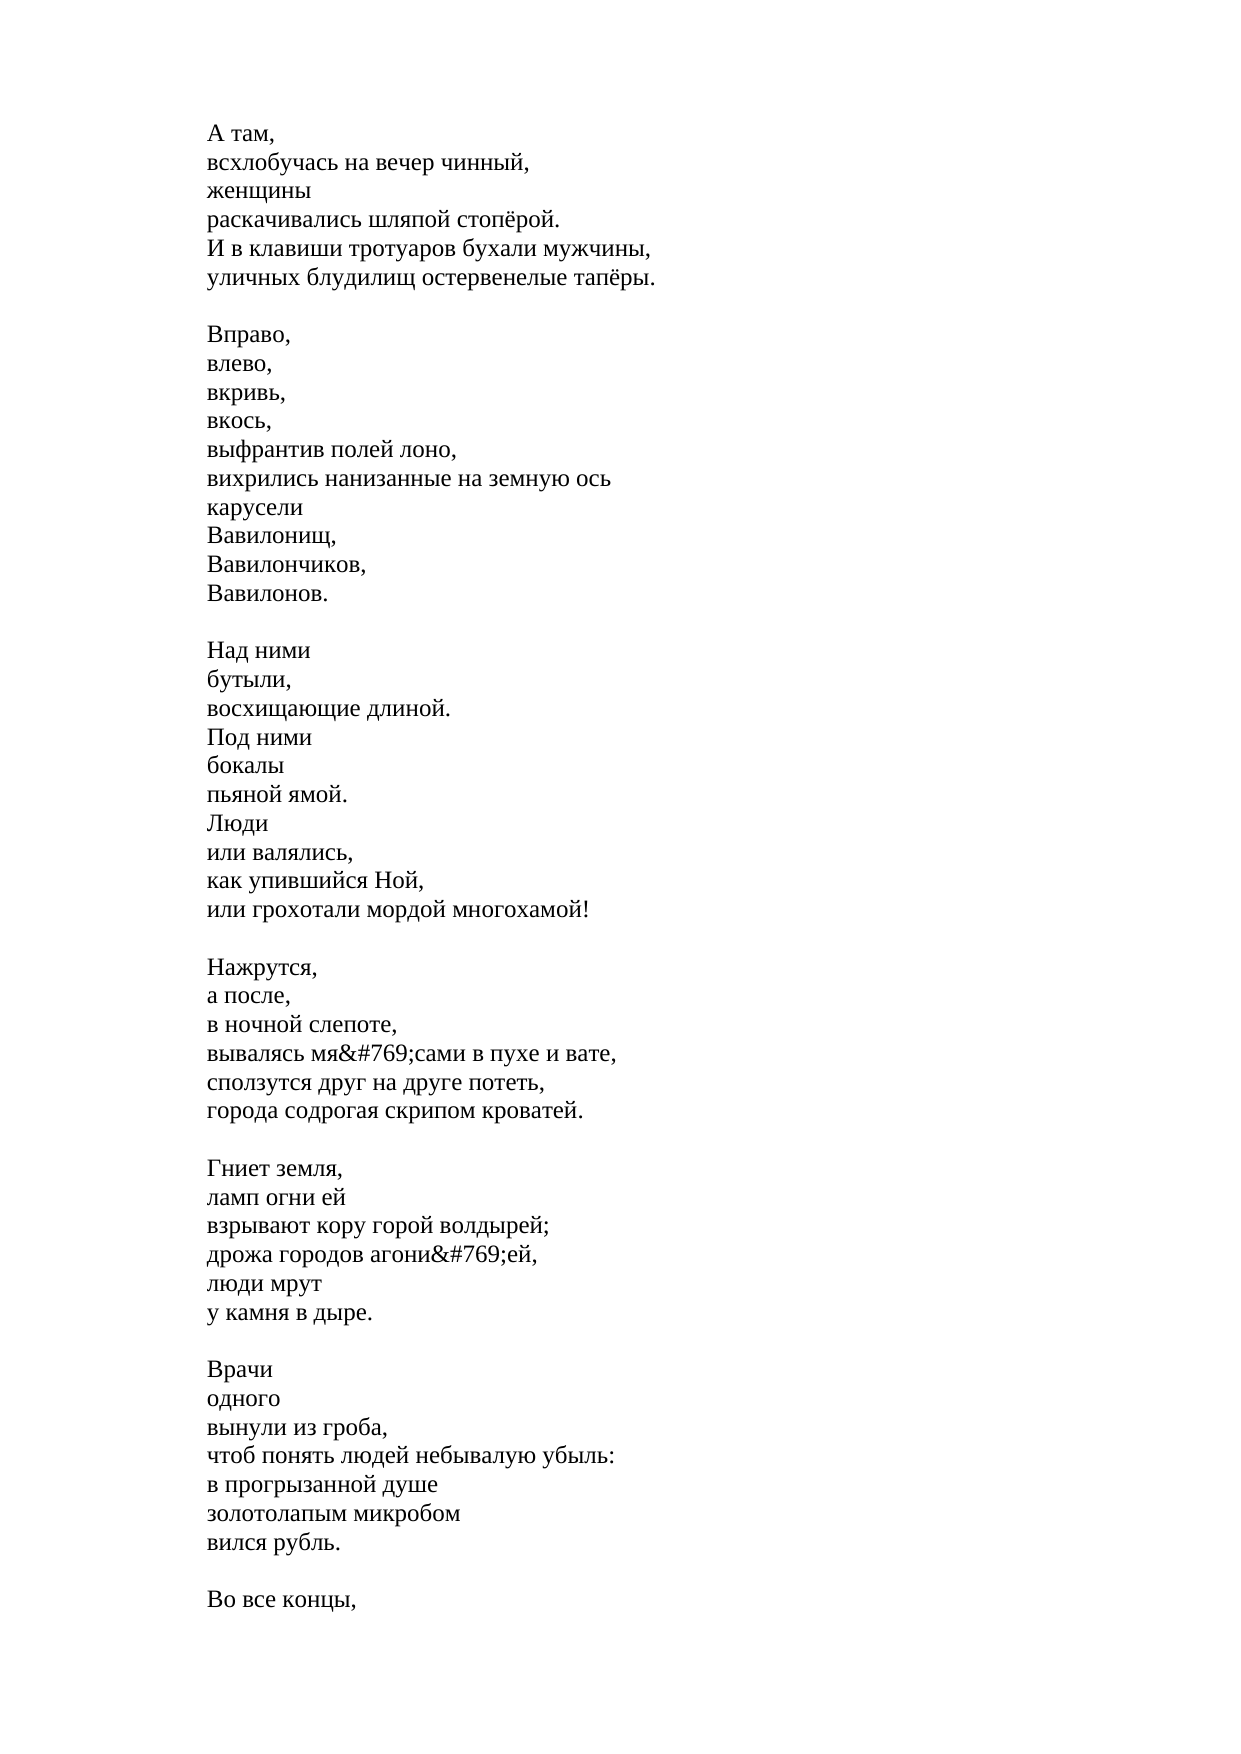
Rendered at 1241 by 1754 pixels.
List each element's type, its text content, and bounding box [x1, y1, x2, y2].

text сползутся друг на друге потеть, [148, 1067, 1152, 1096]
text пьяной ямой. [148, 779, 1152, 808]
text Врачи [148, 1354, 1152, 1383]
text Нажрутся, [148, 952, 1152, 981]
text вкривь, [148, 377, 1152, 406]
text бутыли, [148, 664, 1152, 693]
text дрожа городов агони&#769;ей, [148, 1239, 1152, 1268]
text бокалы [148, 751, 1152, 779]
text или валялись, [148, 837, 1152, 866]
text влево, [148, 348, 1152, 377]
text люди мрут [148, 1268, 1152, 1297]
text города содрогая скрипом кроватей. [148, 1096, 1152, 1124]
text А там, [148, 118, 1152, 147]
text раскачивались шляпой стопёрой. [148, 204, 1152, 233]
text или грохотали мордой многохамой! [148, 894, 1152, 923]
text а после, [148, 981, 1152, 1009]
text как упившийся Ной, [148, 866, 1152, 894]
text золотолапым микробом [148, 1498, 1152, 1527]
text Вавилончиков, [148, 549, 1152, 578]
text И в клавиши тротуаров бухали мужчины, [148, 233, 1152, 262]
text восхищающие длиной. [148, 693, 1152, 722]
text вкось, [148, 406, 1152, 434]
text женщины [148, 176, 1152, 204]
text выфрантив полей лоно, [148, 434, 1152, 463]
text Гниет земля, [148, 1153, 1152, 1182]
text вынули из гроба, [148, 1412, 1152, 1441]
text одного [148, 1383, 1152, 1412]
text Под ними [148, 722, 1152, 751]
text всхлобучась на вечер чинный, [148, 147, 1152, 176]
text Люди [148, 808, 1152, 837]
text Вавилонищ, [148, 521, 1152, 549]
text вился рубль. [148, 1527, 1152, 1556]
text карусели [148, 492, 1152, 521]
text Во все концы, [148, 1584, 1152, 1613]
text взрывают кору горой волдырей; [148, 1211, 1152, 1239]
text ламп огни ей [148, 1182, 1152, 1211]
text в прогрызанной душе [148, 1469, 1152, 1498]
text в ночной слепоте, [148, 1009, 1152, 1038]
text Над ними [148, 636, 1152, 664]
text уличных блудилищ остервенелые тапёры. [148, 262, 1152, 291]
text вихрились нанизанные на земную ось [148, 463, 1152, 492]
text у камня в дыре. [148, 1297, 1152, 1326]
text чтоб понять людей небывалую убыль: [148, 1441, 1152, 1469]
text Вправо, [148, 319, 1152, 348]
text Вавилонов. [148, 578, 1152, 607]
text вывалясь мя&#769;сами в пухе и вате, [148, 1038, 1152, 1067]
